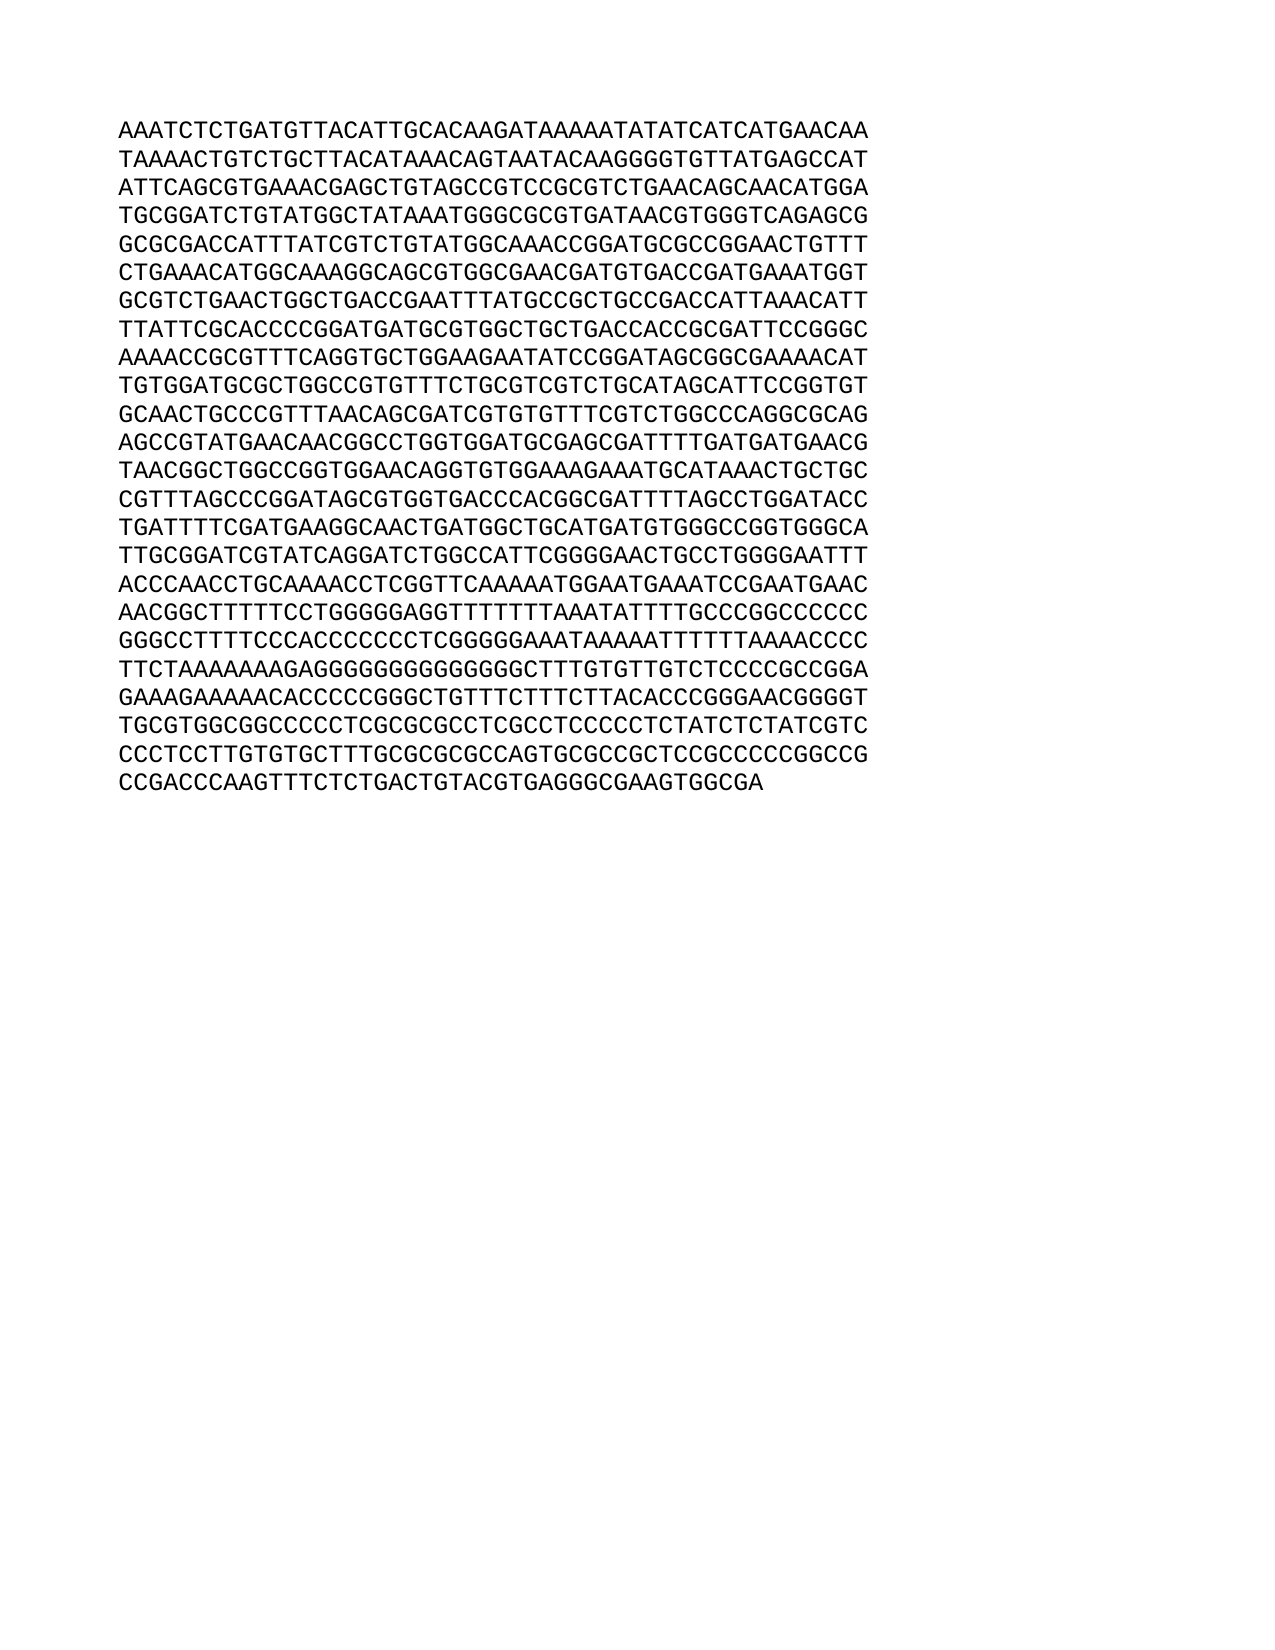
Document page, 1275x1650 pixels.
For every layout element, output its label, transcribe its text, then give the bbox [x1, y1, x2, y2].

text GGGCCTTTTCCCACCCCCCCTCGGGGGAAATAAAAATTTTTTAAAACCCC [118, 628, 1157, 656]
text TGATTTTCGATGAAGGCAACTGATGGCTGCATGATGTGGGCCGGTGGGCA [118, 515, 1157, 543]
text CCCTCCTTGTGTGCTTTGCGCGCGCCAGTGCGCCGCTCCGCCCCCGGCCG [118, 741, 1157, 770]
text AGCCGTATGAACAACGGCCTGGTGGATGCGAGCGATTTTGATGATGAACG [118, 430, 1157, 458]
text GCGTCTGAACTGGCTGACCGAATTTATGCCGCTGCCGACCATTAAACATT [118, 288, 1157, 316]
text TAAAACTGTCTGCTTACATAAACAGTAATACAAGGGGTGTTATGAGCCAT [118, 146, 1157, 175]
text ATTCAGCGTGAAACGAGCTGTAGCCGTCCGCGTCTGAACAGCAACATGGA [118, 175, 1157, 203]
text TGTGGATGCGCTGGCCGTGTTTCTGCGTCGTCTGCATAGCATTCCGGTGT [118, 373, 1157, 401]
text TTCTAAAAAAAGAGGGGGGGGGGGGGGCTTTGTGTTGTCTCCCCGCCGGA [118, 656, 1157, 685]
text AAATCTCTGATGTTACATTGCACAAGATAAAAATATATCATCATGAACAA [118, 118, 1157, 146]
text GAAAGAAAAACACCCCCGGGCTGTTTCTTTCTTACACCCGGGAACGGGGT [118, 685, 1157, 713]
text CCGACCCAAGTTTCTCTGACTGTACGTGAGGGCGAAGTGGCGA [118, 770, 1157, 798]
text TGCGTGGCGGCCCCCTCGCGCGCCTCGCCTCCCCCTCTATCTCTATCGTC [118, 713, 1157, 741]
text AAAACCGCGTTTCAGGTGCTGGAAGAATATCCGGATAGCGGCGAAAACAT [118, 345, 1157, 373]
text CGTTTAGCCCGGATAGCGTGGTGACCCACGGCGATTTTAGCCTGGATACC [118, 486, 1157, 515]
text ACCCAACCTGCAAAACCTCGGTTCAAAAATGGAATGAAATCCGAATGAAC [118, 571, 1157, 600]
text AACGGCTTTTTCCTGGGGGAGGTTTTTTTAAATATTTTGCCCGGCCCCCC [118, 600, 1157, 628]
text GCAACTGCCCGTTTAACAGCGATCGTGTGTTTCGTCTGGCCCAGGCGCAG [118, 401, 1157, 430]
text TGCGGATCTGTATGGCTATAAATGGGCGCGTGATAACGTGGGTCAGAGCG [118, 203, 1157, 231]
text TTATTCGCACCCCGGATGATGCGTGGCTGCTGACCACCGCGATTCCGGGC [118, 316, 1157, 345]
text GCGCGACCATTTATCGTCTGTATGGCAAACCGGATGCGCCGGAACTGTTT [118, 231, 1157, 260]
text TTGCGGATCGTATCAGGATCTGGCCATTCGGGGAACTGCCTGGGGAATTT [118, 543, 1157, 571]
text CTGAAACATGGCAAAGGCAGCGTGGCGAACGATGTGACCGATGAAATGGT [118, 260, 1157, 288]
text TAACGGCTGGCCGGTGGAACAGGTGTGGAAAGAAATGCATAAACTGCTGC [118, 458, 1157, 486]
